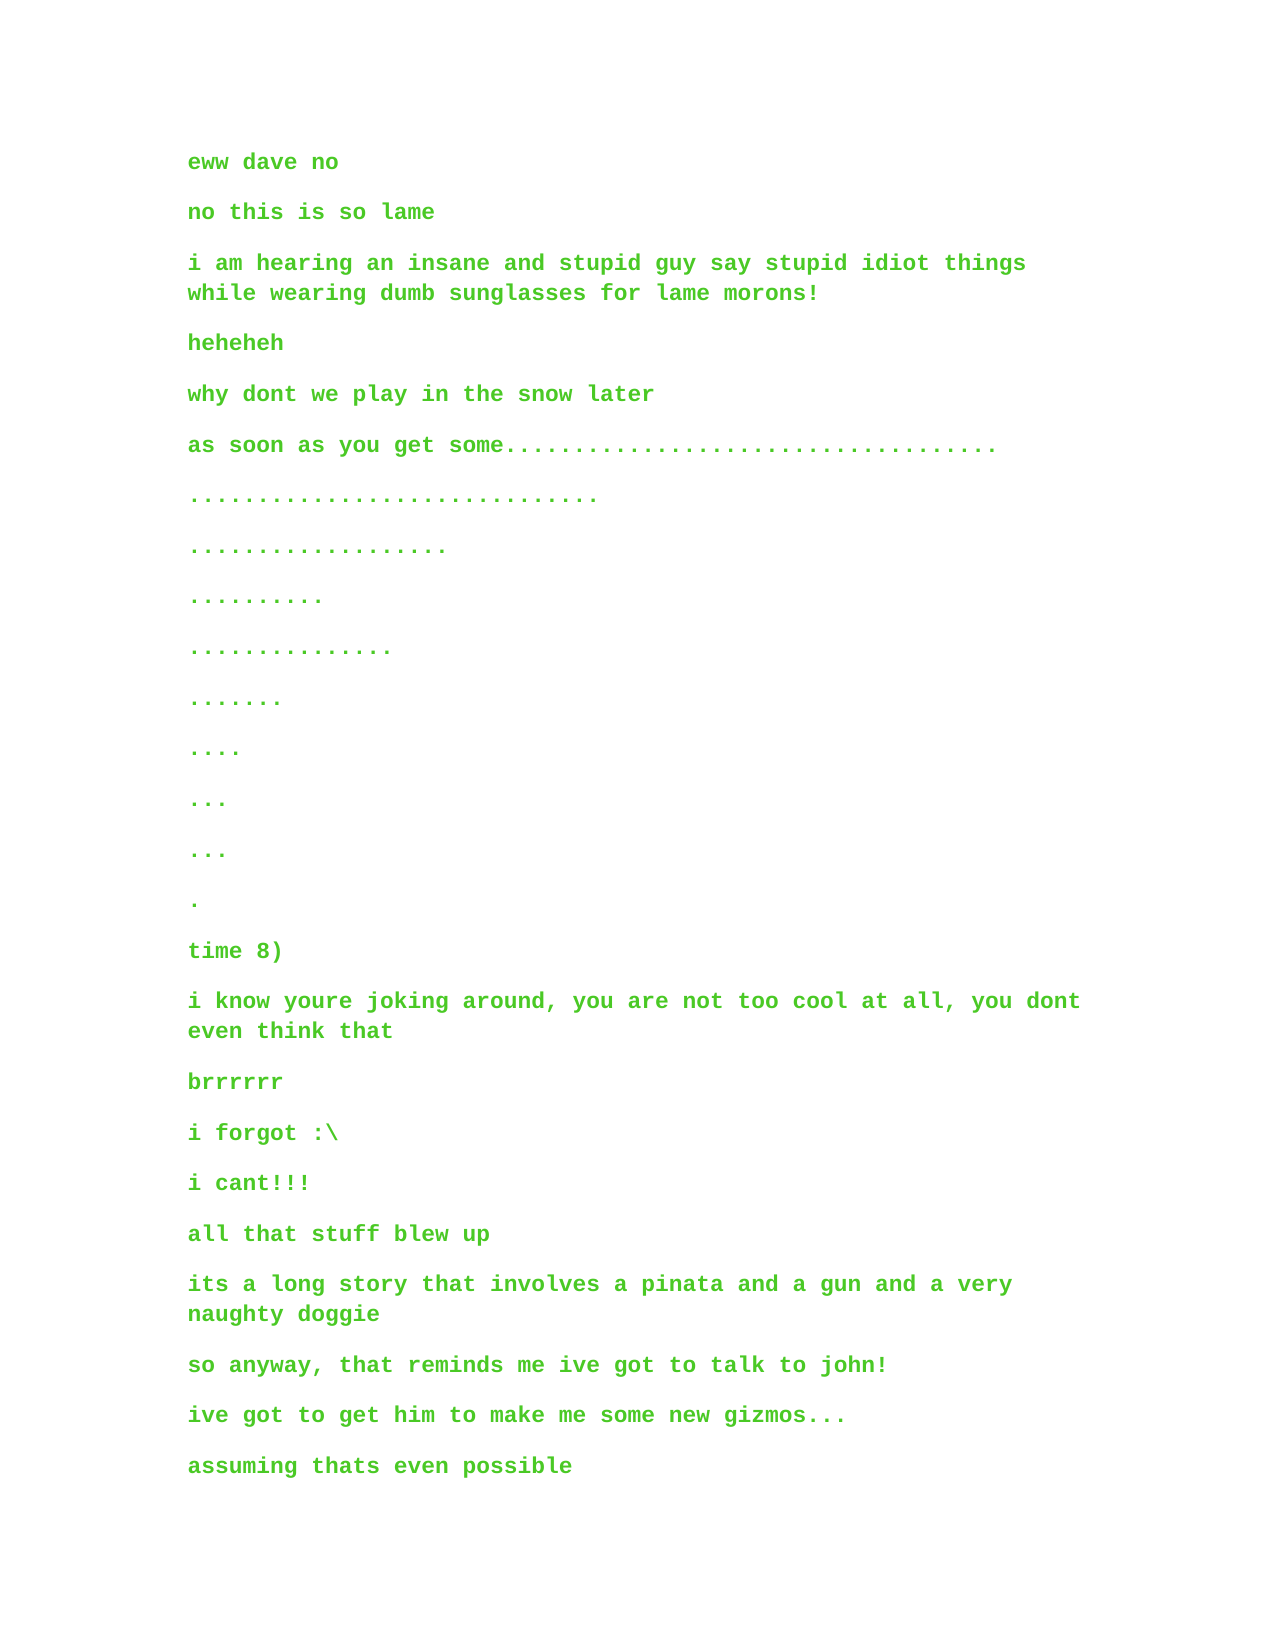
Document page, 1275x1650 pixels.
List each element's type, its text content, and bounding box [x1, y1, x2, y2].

text .......... [187, 585, 1087, 611]
text ... [187, 838, 1087, 864]
text assuming thats even possible [187, 1454, 1087, 1480]
text as soon as you get some.................................... [187, 433, 1087, 459]
text ive got to get him to make me some new gizmos... [187, 1404, 1087, 1430]
text i am hearing an insane and stupid guy say stupid idiot things while wearing dumb sunglasses for lame morons! [187, 251, 1087, 307]
text eww dave no [187, 150, 1087, 176]
text so anyway, that reminds me ive got to talk to john! [187, 1353, 1087, 1379]
text why dont we play in the snow later [187, 382, 1087, 408]
text time 8) [187, 939, 1087, 965]
text . [187, 888, 1087, 914]
text i cant!!! [187, 1171, 1087, 1197]
text ............... [187, 635, 1087, 661]
text .... [187, 737, 1087, 763]
text ... [187, 787, 1087, 813]
text its a long story that involves a pinata and a gun and a very naughty doggie [187, 1273, 1087, 1328]
text no this is so lame [187, 201, 1087, 227]
text i know youre joking around, you are not too cool at all, you dont even think that [187, 990, 1087, 1046]
text ....... [187, 686, 1087, 712]
text brrrrrr [187, 1070, 1087, 1096]
text heheheh [187, 332, 1087, 358]
text .............................. [187, 483, 1087, 509]
text all that stuff blew up [187, 1222, 1087, 1248]
text ................... [187, 534, 1087, 560]
text i forgot :\ [187, 1121, 1087, 1147]
